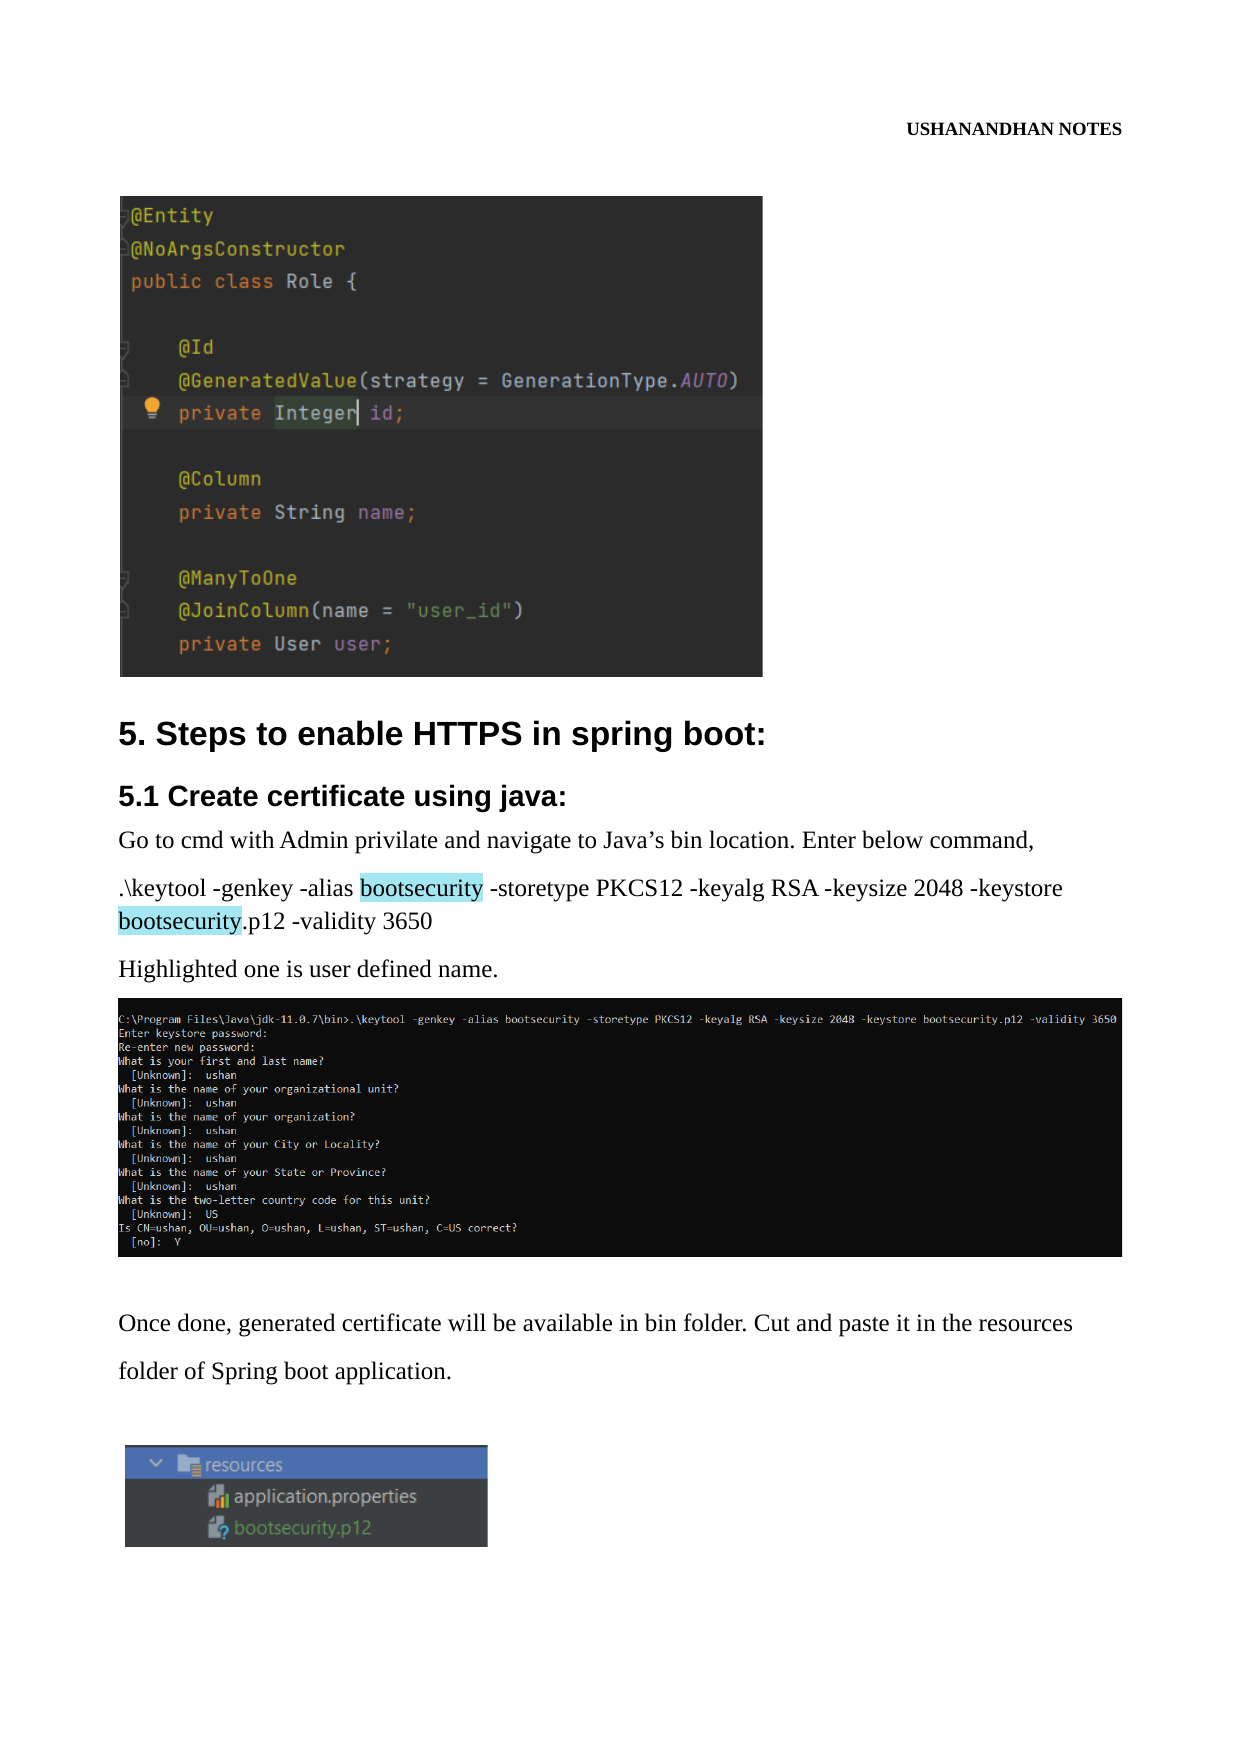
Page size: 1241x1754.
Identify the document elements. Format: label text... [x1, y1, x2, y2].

subtitle 5. Steps to enable HTTPS in spring boot: [118, 714, 1122, 752]
subtitle 5.1 Create certificate using java: [118, 779, 1122, 813]
picture [118, 997, 1123, 1257]
text Go to cmd with Admin privilate and navigate to Java’s bin location. Enter below command, [118, 826, 1122, 854]
text .\keytool -genkey -alias bootsecurity -storetype PKCS12 -keyalg RSA -keysize 2048 -keystore bootsecurity.p12 -validity 3650 [118, 873, 1122, 935]
text Highlighted one is user defined name. [118, 954, 1122, 983]
picture [120, 196, 763, 677]
text Once done, generated certificate will be available in bin folder. Cut and paste it in the resources [118, 1308, 1122, 1337]
picture [125, 1445, 488, 1547]
text folder of Spring boot application. [118, 1356, 1122, 1385]
